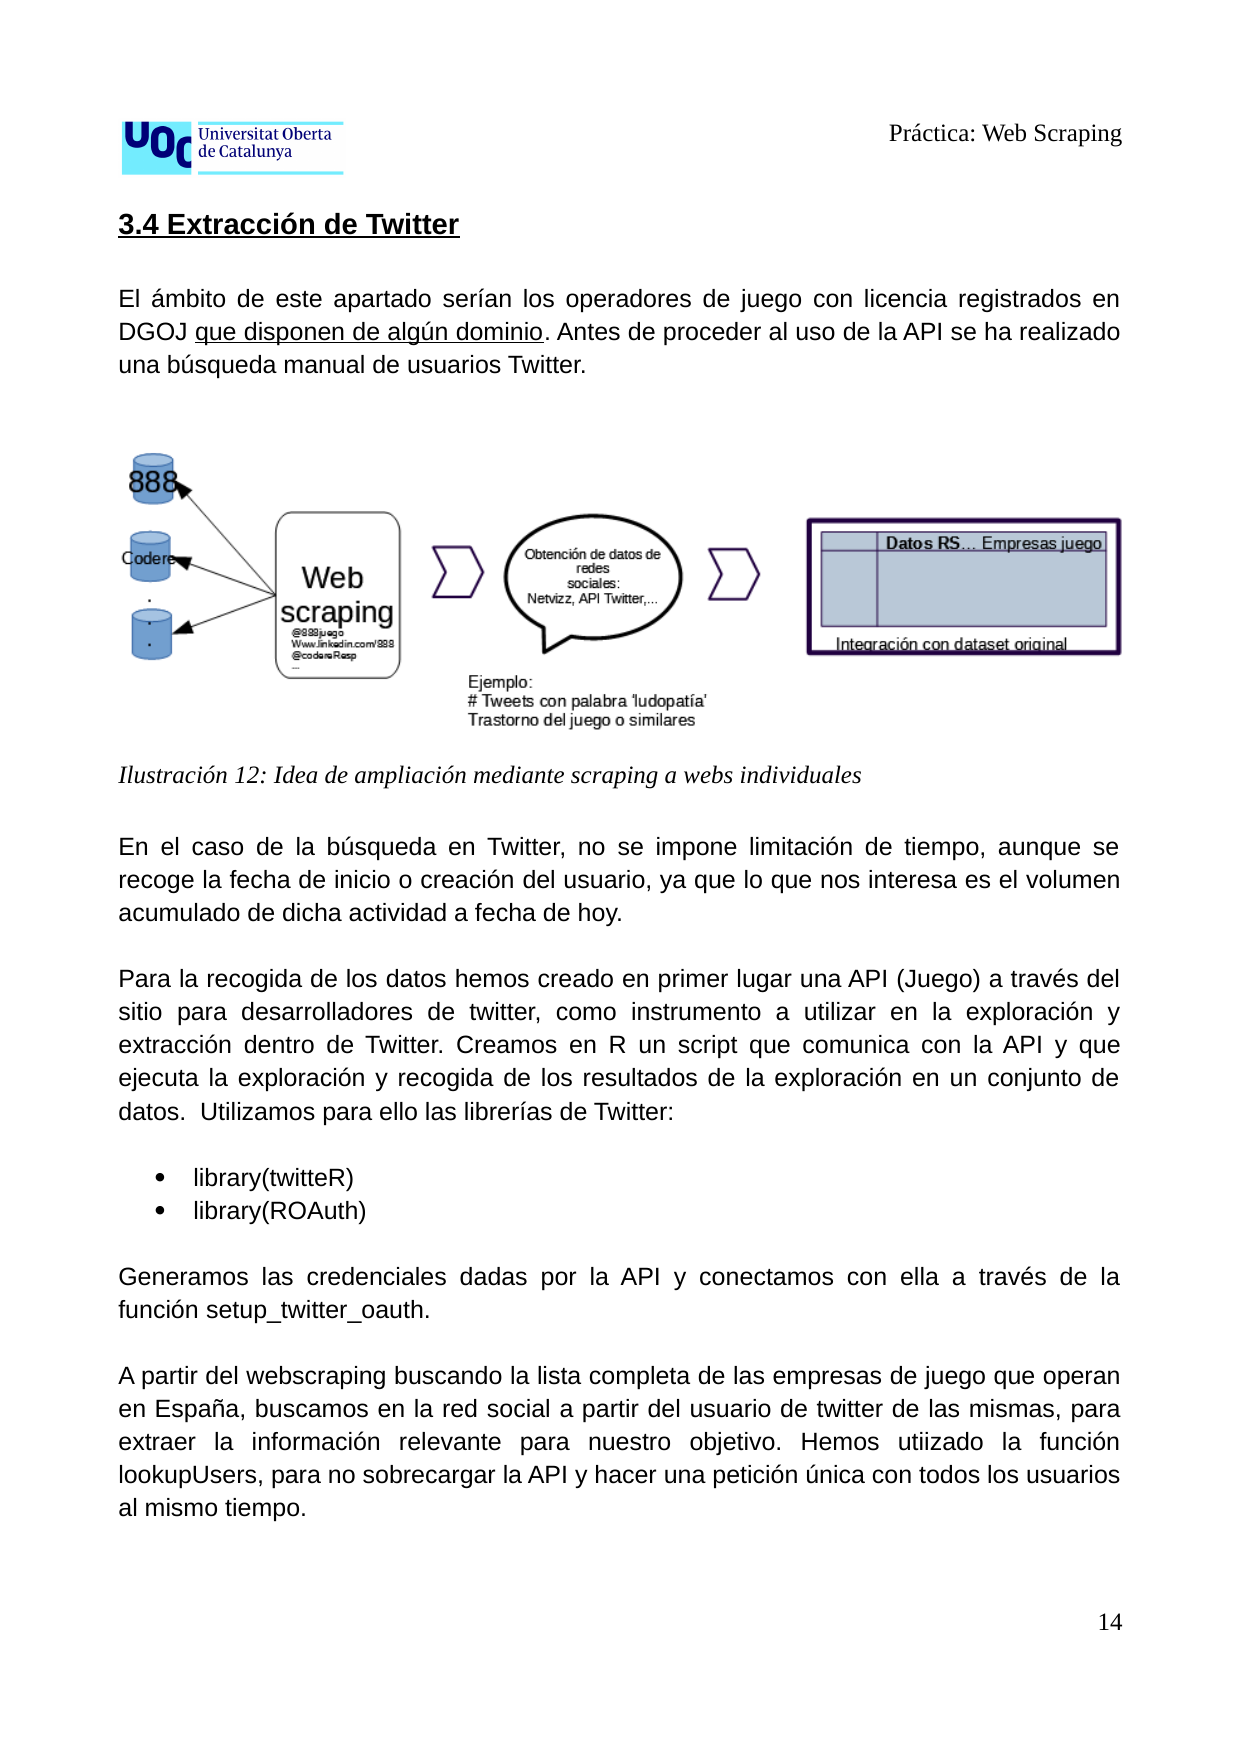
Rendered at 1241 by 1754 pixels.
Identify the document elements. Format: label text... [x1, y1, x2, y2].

picture [118, 118, 347, 178]
text El ámbito de este apartado serían los operadores de juego con licencia registrados en DGOJ que disponen de algún dominio. Antes de proceder al uso de la API se ha realizado una búsqueda manual de usuarios Twitter. [118, 284, 1122, 378]
text A partir del webscraping buscando la lista completa de las empresas de juego que operan en España, buscamos en la red social a partir del usuario de twitter de las mismas, para extraer la información relevante para nuestro objetivo. Hemos utiizado la función lookupUsers, para no sobrecargar la API y hacer una petición única con todos los usuarios al mismo tiempo. [118, 1361, 1122, 1522]
text Generamos las credenciales dadas por la API y conectamos con ella a través de la función setup_twitter_oauth. [118, 1262, 1122, 1323]
list library(ROAuth) [156, 1196, 1122, 1224]
text Para la recogida de los datos hemos creado en primer lugar una API (Juego) a través del sitio para desarrolladores de twitter, como instrumento a utilizar en la exploración y extracción dentro de Twitter. Creamos en R un script que comunica con la API y que ejecuta la exploración y recogida de los resultados de la exploración en un conjunto de datos. Utilizamos para ello las librerías de Twitter: [118, 964, 1122, 1125]
text 3.4 Extracción de Twitter [118, 207, 1122, 240]
picture [118, 428, 1123, 751]
text En el caso de la búsqueda en Twitter, no se impone limitación de tiempo, aunque se recoge la fecha de inicio o creación del usuario, ya que lo que nos interesa es el volumen acumulado de dicha actividad a fecha de hoy. [118, 832, 1122, 927]
text Ilustración 12: Idea de ampliación mediante scraping a webs individuales [118, 751, 1122, 789]
list library(twitteR) [156, 1162, 1122, 1191]
